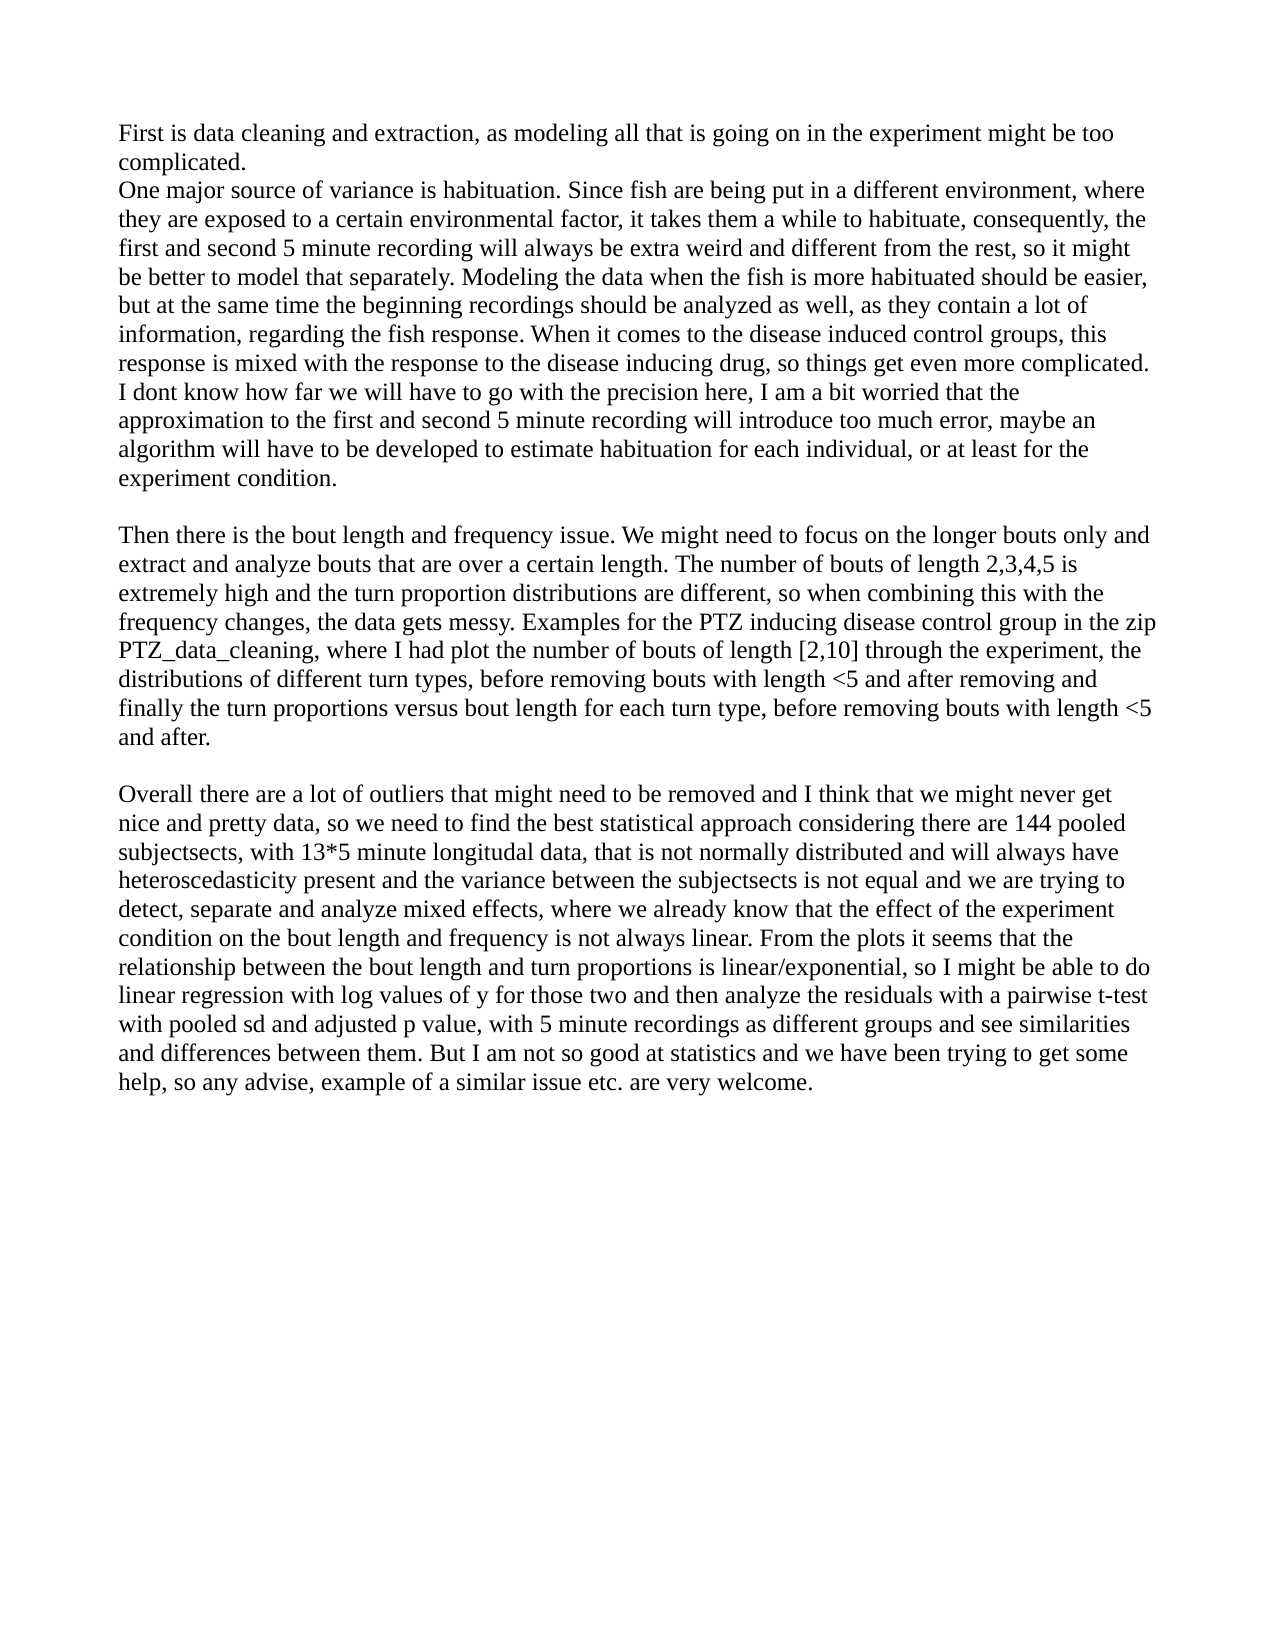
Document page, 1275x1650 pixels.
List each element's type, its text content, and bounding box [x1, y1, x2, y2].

text Overall there are a lot of outliers that might need to be removed and I think that we might never get nice and pretty data, so we need to find the best statistical approach considering there are 144 pooled subjectsects, with 13*5 minute longitudal data, that is not normally distributed and will always have heteroscedasticity present and the variance between the subjectsects is not equal and we are trying to detect, separate and analyze mixed effects, where we already know that the effect of the experiment condition on the bout length and frequency is not always linear. From the plots it seems that the relationship between the bout length and turn proportions is linear/exponential, so I might be able to do linear regression with log values of y for those two and then analyze the residuals with a pairwise t-test with pooled sd and adjusted p value, with 5 minute recordings as different groups and see similarities and differences between them. But I am not so good at statistics and we have been trying to get some help, so any advise, example of a similar issue etc. are very welcome. [118, 779, 1157, 1096]
text Then there is the bout length and frequency issue. We might need to focus on the longer bouts only and extract and analyze bouts that are over a certain length. The number of bouts of length 2,3,4,5 is extremely high and the turn proportion distributions are different, so when combining this with the frequency changes, the data gets messy. Examples for the PTZ inducing disease control group in the zip PTZ_data_cleaning, where I had plot the number of bouts of length [2,10] through the experiment, the distributions of different turn types, before removing bouts with length <5 and after removing and finally the turn proportions versus bout length for each turn type, before removing bouts with length <5 and after. [118, 521, 1157, 751]
text One major source of variance is habituation. Since fish are being put in a different environment, where they are exposed to a certain environmental factor, it takes them a while to habituate, consequently, the first and second 5 minute recording will always be extra weird and different from the rest, so it might be better to model that separately. Modeling the data when the fish is more habituated should be easier, but at the same time the beginning recordings should be analyzed as well, as they contain a lot of information, regarding the fish response. When it comes to the disease induced control groups, this response is mixed with the response to the disease inducing drug, so things get even more complicated. I dont know how far we will have to go with the precision here, I am a bit worried that the approximation to the first and second 5 minute recording will introduce too much error, maybe an algorithm will have to be developed to estimate habituation for each individual, or at least for the experiment condition. [118, 176, 1157, 492]
text First is data cleaning and extraction, as modeling all that is going on in the experiment might be too complicated. [118, 118, 1157, 176]
